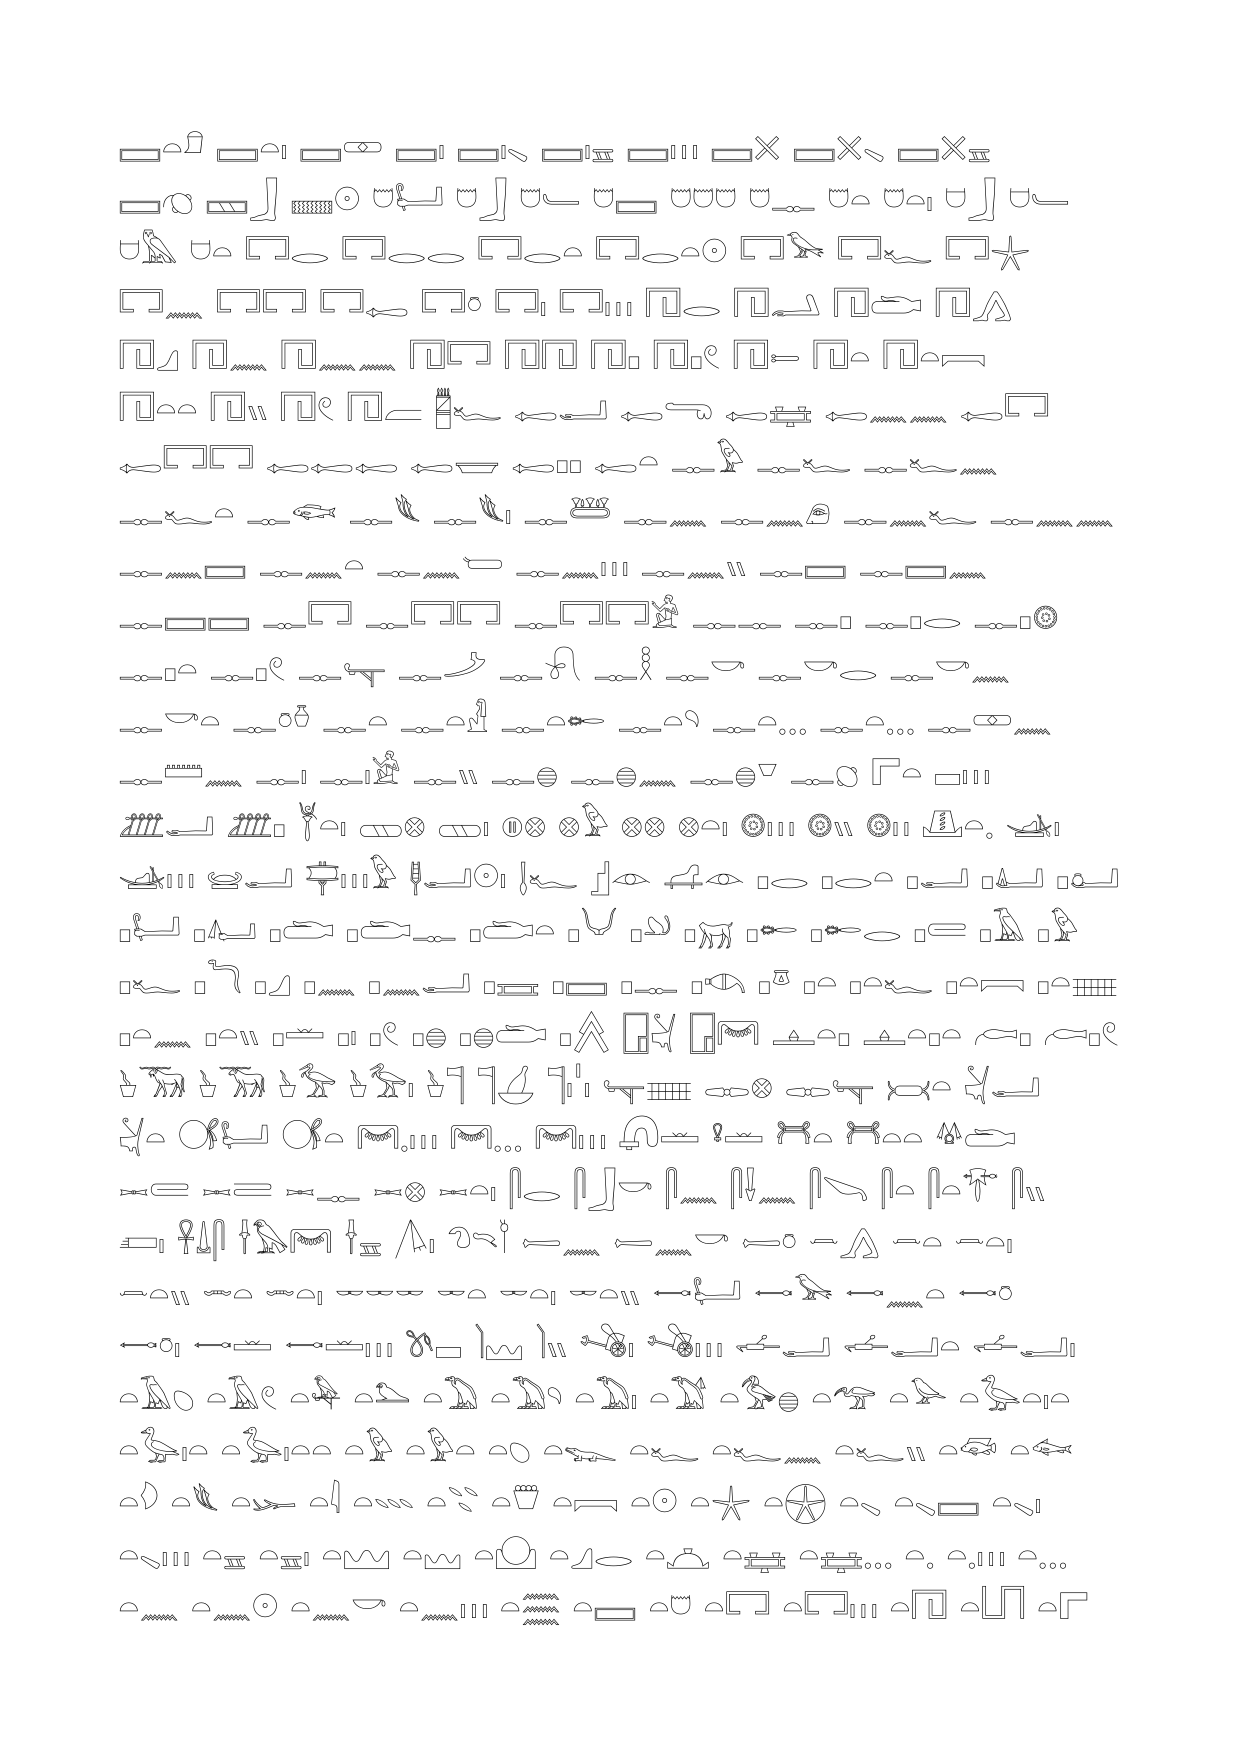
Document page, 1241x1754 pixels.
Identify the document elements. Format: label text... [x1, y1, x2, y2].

text 𓈙𓏏𓍔 𓈙𓏏𓏤 𓈙𓏒 𓈙𓏤 𓈙𓏤𓈅 𓈙𓏤𓈇 𓈙𓏥 𓈙𓏴 𓈙𓏴𓈅 𓈙𓏴𓈇 𓈙𓐏 𓈚𓃀 𓈜𓇳 𓈞𓂡 𓈞𓃀 𓈞𓄑 𓈞𓈙 𓈞𓈞𓈞 𓈞𓊃 𓈞𓏏 𓈞𓏏𓏤 𓈟𓃀 𓈟𓄑 𓈟𓅓 𓈟𓏏 𓉐𓂋 𓉐𓂋𓂋 𓉐𓂋𓏏 𓉐𓂋𓏏𓇳 𓉐𓅨 𓉐𓆑 𓉐𓇼 𓉐𓈖 𓉐𓉐 𓉐𓉻 𓉐𓏌 𓉐𓏤 𓉐𓏥 𓉔𓂋 𓉔𓂢 𓉔𓂧 𓉔𓂻 𓉔𓈎 𓉔𓈖 𓉔𓈖𓈖 𓉔𓉐 𓉔𓉔 𓉔𓊪 𓉔𓊪𓏲 𓉔𓍿 𓉔𓏏 𓉔𓏏𓇯 𓉔𓏏𓏏 𓉔𓏭 𓉔𓏲 𓉔𓐝 𓉥𓆑 𓉻𓂝 𓉻𓂸 𓉻𓈐 𓉻𓈖𓈖 𓉻𓉐 𓉻𓉐𓉐 𓉻𓉻𓉻 𓉻𓉿 𓉻𓊪𓊪 𓉻𓏏 𓊃𓅱 𓊃𓆑 𓊃𓆑𓈖 𓊃𓆑𓏏 𓊃𓆟 𓊃𓆰 𓊃𓆰𓏤 𓊃𓆷 𓊃𓈖 𓊃𓈖𓂉 𓊃𓈖𓆑 𓊃𓈖𓈖 𓊃𓈖𓈙 𓊃𓈖𓏏 𓊃𓈖𓏕 𓊃𓈖𓏥 𓊃𓈖𓏭 𓊃𓈙 𓊃𓈙𓈖 𓊃𓈙𓈙 𓊃𓉐 𓊃𓉐𓉐 𓊃𓉐𓉐𓀀 𓊃𓊃 𓊃𓊪 𓊃𓊪𓂋 𓊃𓊪𓊗 𓊃𓊪𓏏 𓊃𓊪𓏲 𓊃𓊾 𓊃𓌴 𓊃𓍯 𓊃𓎛 𓊃𓎡 𓊃𓎡𓂋 𓊃𓎡𓈖 𓊃𓎡𓏏 𓊃𓏌𓏊 𓊃𓏏 𓊃𓏏𓁐 𓊃𓏏𓄡 𓊃𓏏𓄹 𓊃𓏏𓈓 𓊃𓏏𓈓 𓊃𓏒𓈖 𓊃𓏠𓈖 𓊃𓏤 𓊃𓏤𓀀 𓊃𓏭 𓊃𓐍 𓊃𓐍𓈖 𓊃𓐍𓎺 𓊃𓐎 𓊋𓏏 𓊌𓏥 𓊏𓂝 𓊏𓊪 𓊑𓏏𓏤 𓊔𓊖 𓊔𓏤 𓊕𓊖 𓊖𓅱 𓊖𓊖 𓊖𓏏𓏤 𓊗𓏥 𓊗𓏭 𓊗𓏮 𓊚𓏏𓈒 𓊛𓏤 𓊛𓏥 𓊠𓂝 𓊡𓏥𓅱 𓊢𓂝𓇳𓏤 𓊤𓆑 𓊨𓁹 𓊩𓁹 𓊪𓂋 𓊪𓂋𓏏 𓊪𓂝 𓊪𓂞 𓊪𓂠 𓊪𓂡 𓊪𓂤 𓊪𓂧 𓊪𓂧𓊃 𓊪𓂧𓏏 𓊪𓄋 𓊪𓄖 𓊪𓄚 𓊪𓄡 𓊪𓄡𓂋 𓊪𓄲 𓊪𓄿 𓊪𓅱 𓊪𓆑 𓊪𓆓 𓊪𓈎 𓊪𓈖 𓊪𓈖𓂝 𓊪𓈘 𓊪𓈙 𓊪𓊃 𓊪𓊷 𓊪𓎼 𓊪𓏏 𓊪𓏏𓆑 𓊪𓏏𓇯 𓊪𓏏𓈈 𓊪𓏏𓈖 𓊪𓏏𓏭 𓊪𓏛 𓊪𓏤 𓊪𓏲 𓊪𓐍 𓊪𓐍𓂧 𓊪𓐑 𓉗𓋔 𓉗𓋞 𓊵𓏏𓊪 𓊵𓏏𓊪𓏏 𓊶𓊪 𓊶𓊪𓏲 𓊸𓃝 𓊸𓃞 𓊸𓅡 𓊸𓅡𓏤 𓊸𓊹 𓊹𓋒 𓊹𓏨 𓊾𓈈 𓋉𓊖 𓋉𓊾 𓋋𓏏 𓋔𓂝 𓋔𓏏 𓋜𓂡 𓋜𓏏 𓋞𓈒𓏥 𓋞𓈓 𓋞𓏥 𓋨𓏛 𓋩𓏛 𓋫𓏏 𓋫𓏏𓏏 𓋬𓂧 𓋭𓄲 𓋭𓄶 𓋭𓊃 𓋭𓊖 𓋭𓏏𓏤 𓋴𓂋 𓋴𓃀𓎡 𓋴𓈖 𓋴𓌢𓈖 𓋴𓌪 𓋴𓏏 𓋴𓏏𓄝 𓋴𓏭 𓋷𓏤 𓋹𓍑𓋴 𓌂𓅃𓋞 𓌂𓈇 𓌅𓏤 𓌆𓍽𓎘 𓌇𓈖 𓌇𓈖𓎡 𓌇𓏌 𓌒𓂻 𓌒𓏏 𓌒𓏏𓏤 𓌒𓏏𓏭 𓌓𓏏 𓌓𓏏𓏤 𓌔𓌔𓌔 𓌔𓏏 𓌔𓏏𓏤 𓌔𓏏𓏭 𓌕𓂡 𓌕𓅨 𓌕𓈖𓏏 𓌕𓏌 𓌕𓏌𓏤 𓌕𓏛 𓌕𓏛𓏥 𓌗𓊌 𓌙𓈊 𓌙𓏭 𓌝𓏤 𓌝𓏥 𓌡𓂝 𓌡𓂝𓏏 𓌡𓂝𓏤 𓏏𓄿𓆇 𓏏𓄿𓏲 𓏏𓅆 𓏏𓅌 𓏏𓅐 𓏏𓅐𓄹 𓏏𓅐𓏤 𓏏𓅑 𓏏𓅜𓐍 𓏏𓅠 𓏏𓅪 𓏏𓅭𓏏𓏤𓏏 𓏏𓅭𓏤𓏏 𓏏𓅭𓏤𓏏𓏏 𓏏𓅱 𓏏𓅱𓏏 𓏏𓆇 𓏏𓆊 𓏏𓆑 𓏏𓆑𓈖 𓏏𓆑𓏭 𓏏𓆛 𓏏𓆜 𓏏𓆠 𓏏𓆰 𓏏𓆱 𓏏𓇋 𓏏𓇠 𓏏𓇢 𓏏𓇨 𓏏𓇯 𓏏𓇳 𓏏𓇼 𓏏𓇽 𓏏𓈅 𓏏𓈅𓈙 𓏏𓈅𓏤 𓏏𓈅𓏥 𓏏𓈇 𓏏𓈇𓏤 𓏏𓈉 𓏏𓈊 𓏏𓈌 𓏏𓈎𓂋 𓏏𓈏 𓏏𓈐 𓏏𓈐𓈓 𓏏𓈒 𓏏𓈒𓏥 𓏏𓈓 𓏏𓈖 𓏏𓈖𓇳 𓏏𓈖𓎡 𓏏𓈖𓏥 𓏏𓈗 𓏏𓈙 𓏏𓈞 𓏏𓉐 𓏏𓉐𓏥 𓏏𓉔 𓏏𓉕 𓏏𓊋 [118, 118, 1122, 1628]
